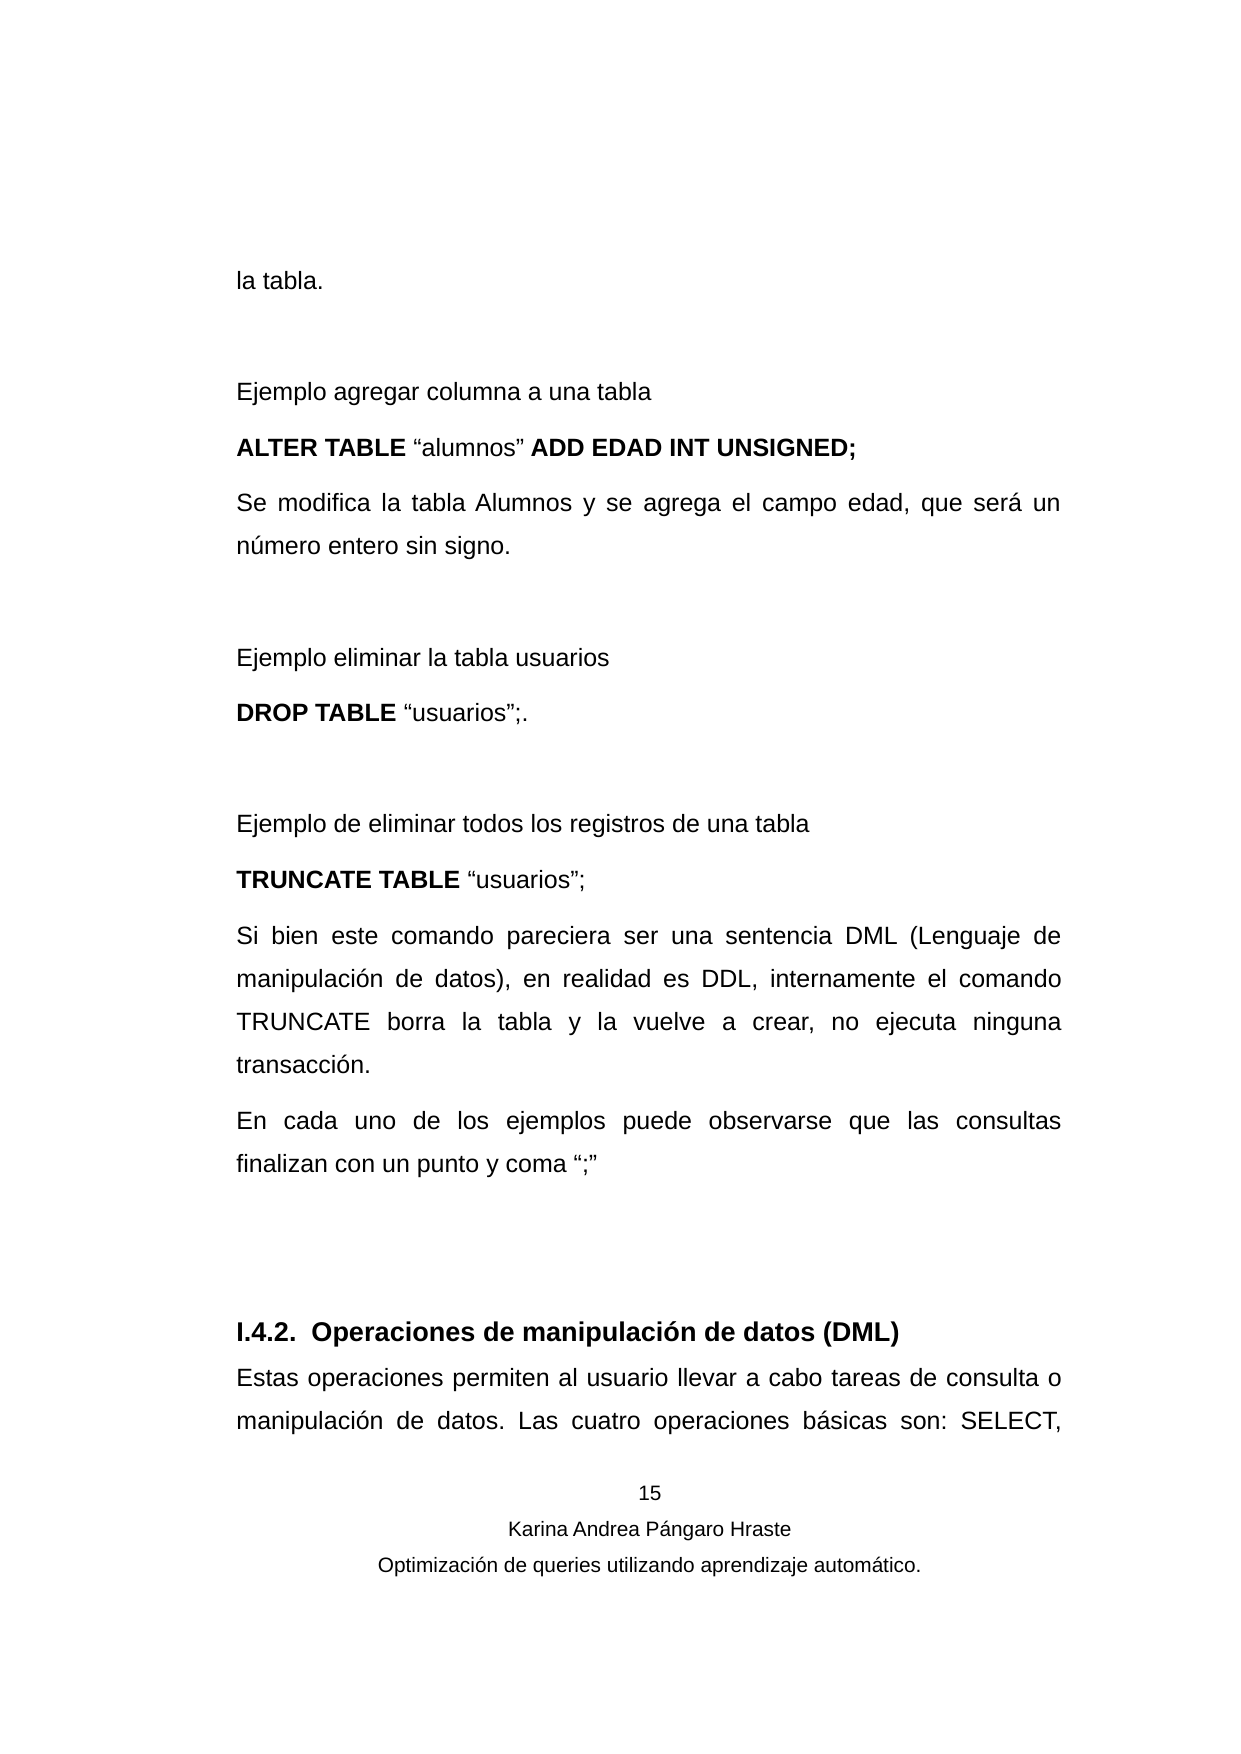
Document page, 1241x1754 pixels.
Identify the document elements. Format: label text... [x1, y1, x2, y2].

text Ejemplo agregar columna a una tabla [236, 377, 1063, 406]
text ALTER TABLE “alumnos” ADD EDAD INT UNSIGNED; [236, 433, 1063, 461]
text Si bien este comando pareciera ser una sentencia DML (Lenguaje de manipulación de datos), en realidad es DDL, internamente el comando TRUNCATE borra la tabla y la vuelve a crear, no ejecuta ninguna transacción. [236, 921, 1063, 1079]
text Se modifica la tabla Alumnos y se agrega el campo edad, que será un número entero sin signo. [236, 488, 1063, 560]
text TRUNCATE TABLE “usuarios”; [236, 865, 1063, 894]
subtitle Operaciones de manipulación de datos (DML) [236, 1316, 1063, 1347]
text la tabla. [236, 266, 1063, 294]
text Ejemplo de eliminar todos los registros de una tabla [236, 809, 1063, 838]
text Estas operaciones permiten al usuario llevar a cabo tareas de consulta o manipulación de datos. Las cuatro operaciones básicas son: SELECT, [236, 1363, 1063, 1434]
text Ejemplo eliminar la tabla usuarios [236, 643, 1063, 671]
text En cada uno de los ejemplos puede observarse que las consultas finalizan con un punto y coma “;” [236, 1106, 1063, 1178]
text DROP TABLE “usuarios”;. [236, 698, 1063, 727]
